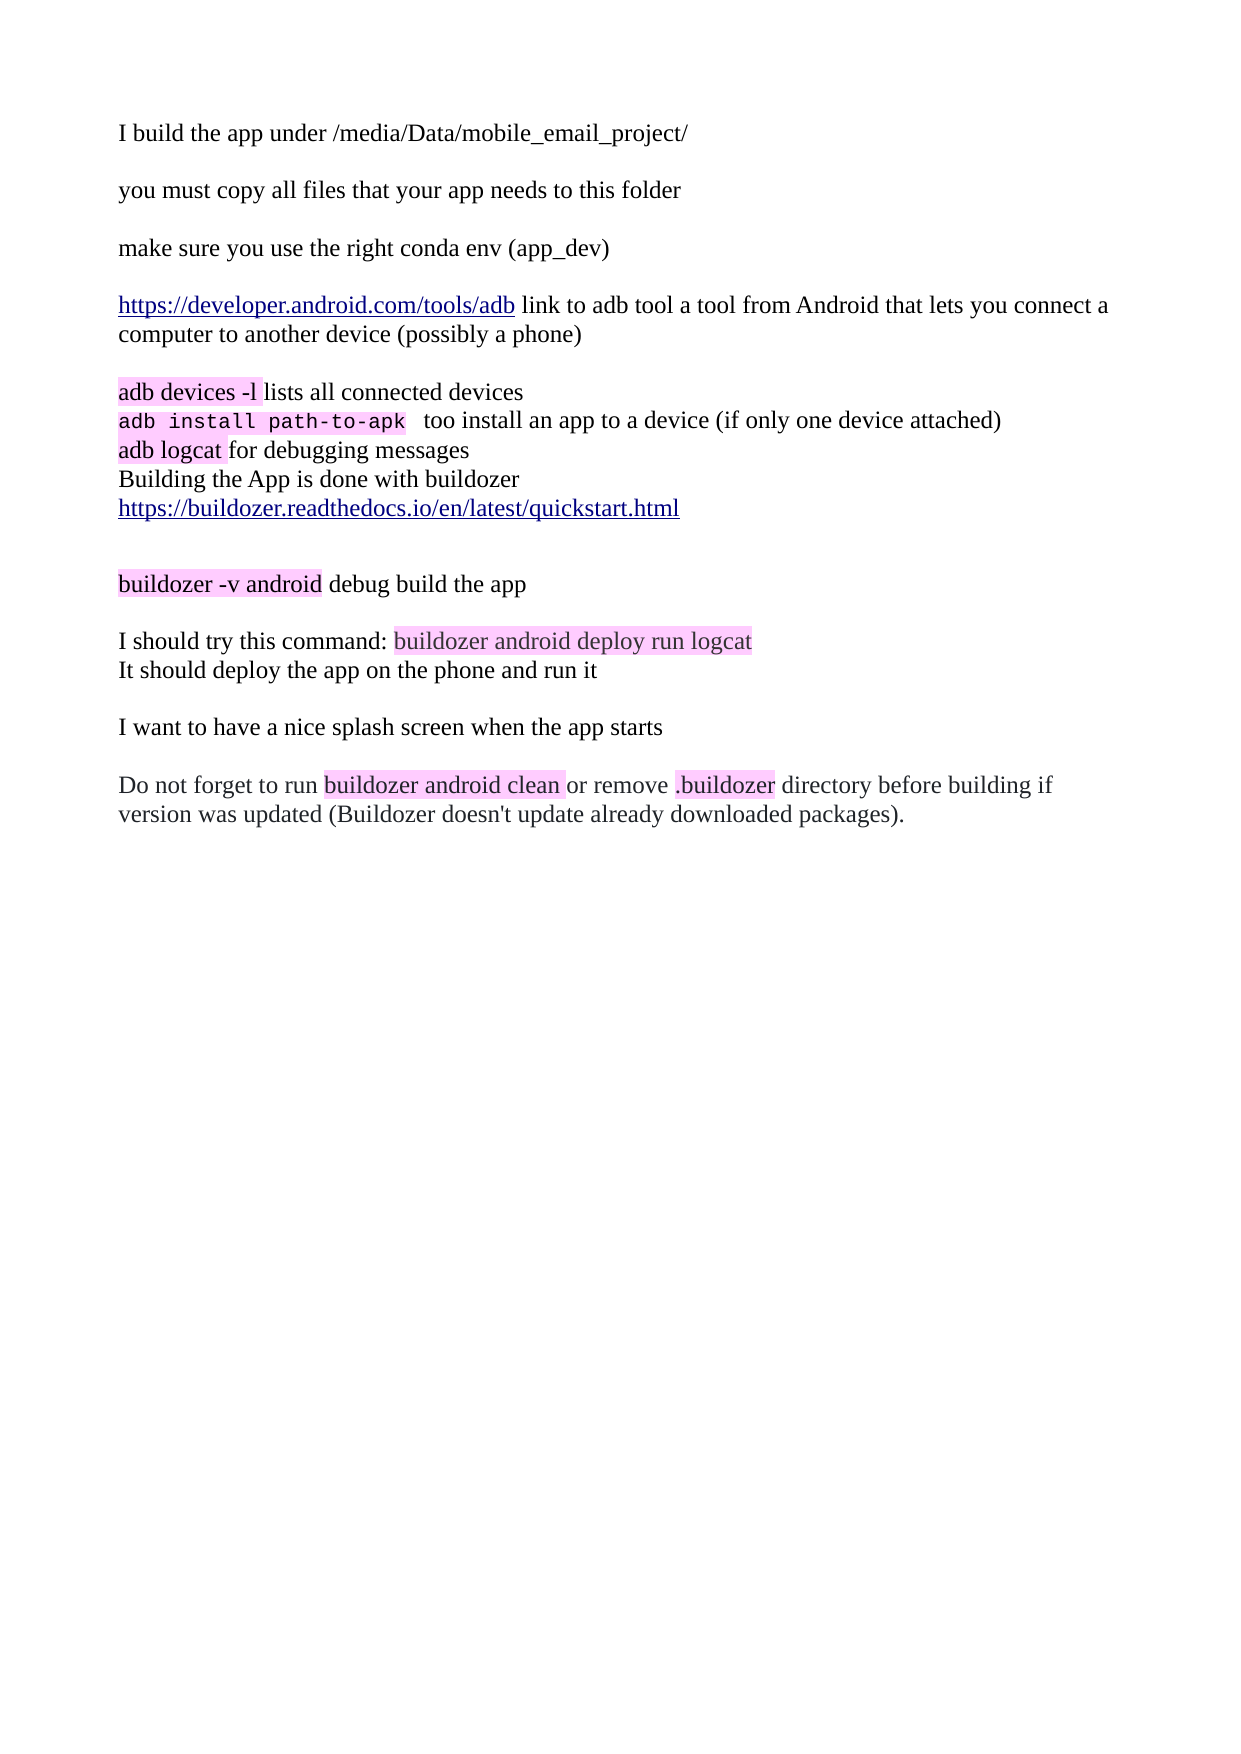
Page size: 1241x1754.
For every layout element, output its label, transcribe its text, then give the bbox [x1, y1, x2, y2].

text buildozer -v android debug build the app [118, 569, 1122, 597]
text adb install path-to-apk too install an app to a device (if only one device attached) [118, 406, 1122, 435]
text I should try this command: buildozer android deploy run logcat [118, 626, 1122, 655]
text I want to have a nice splash screen when the app starts [118, 712, 1122, 741]
text https://buildozer.readthedocs.io/en/latest/quickstart.html [118, 493, 1122, 521]
text Do not forget to run buildozer android clean or remove .buildozer directory before building if version was updated (Buildozer doesn't update already downloaded packages). [118, 770, 1122, 827]
text adb logcat for debugging messages [118, 435, 1122, 464]
text adb devices -l lists all connected devices [118, 377, 1122, 406]
text you must copy all files that your app needs to this folder [118, 176, 1122, 204]
text Building the App is done with buildozer [118, 464, 1122, 493]
text I build the app under /media/Data/mobile_email_project/ [118, 118, 1122, 147]
text make sure you use the right conda env (app_dev) [118, 233, 1122, 262]
text https://developer.android.com/tools/adb link to adb tool a tool from Android that lets you connect a computer to another device (possibly a phone) [118, 291, 1122, 348]
text It should deploy the app on the phone and run it [118, 655, 1122, 684]
